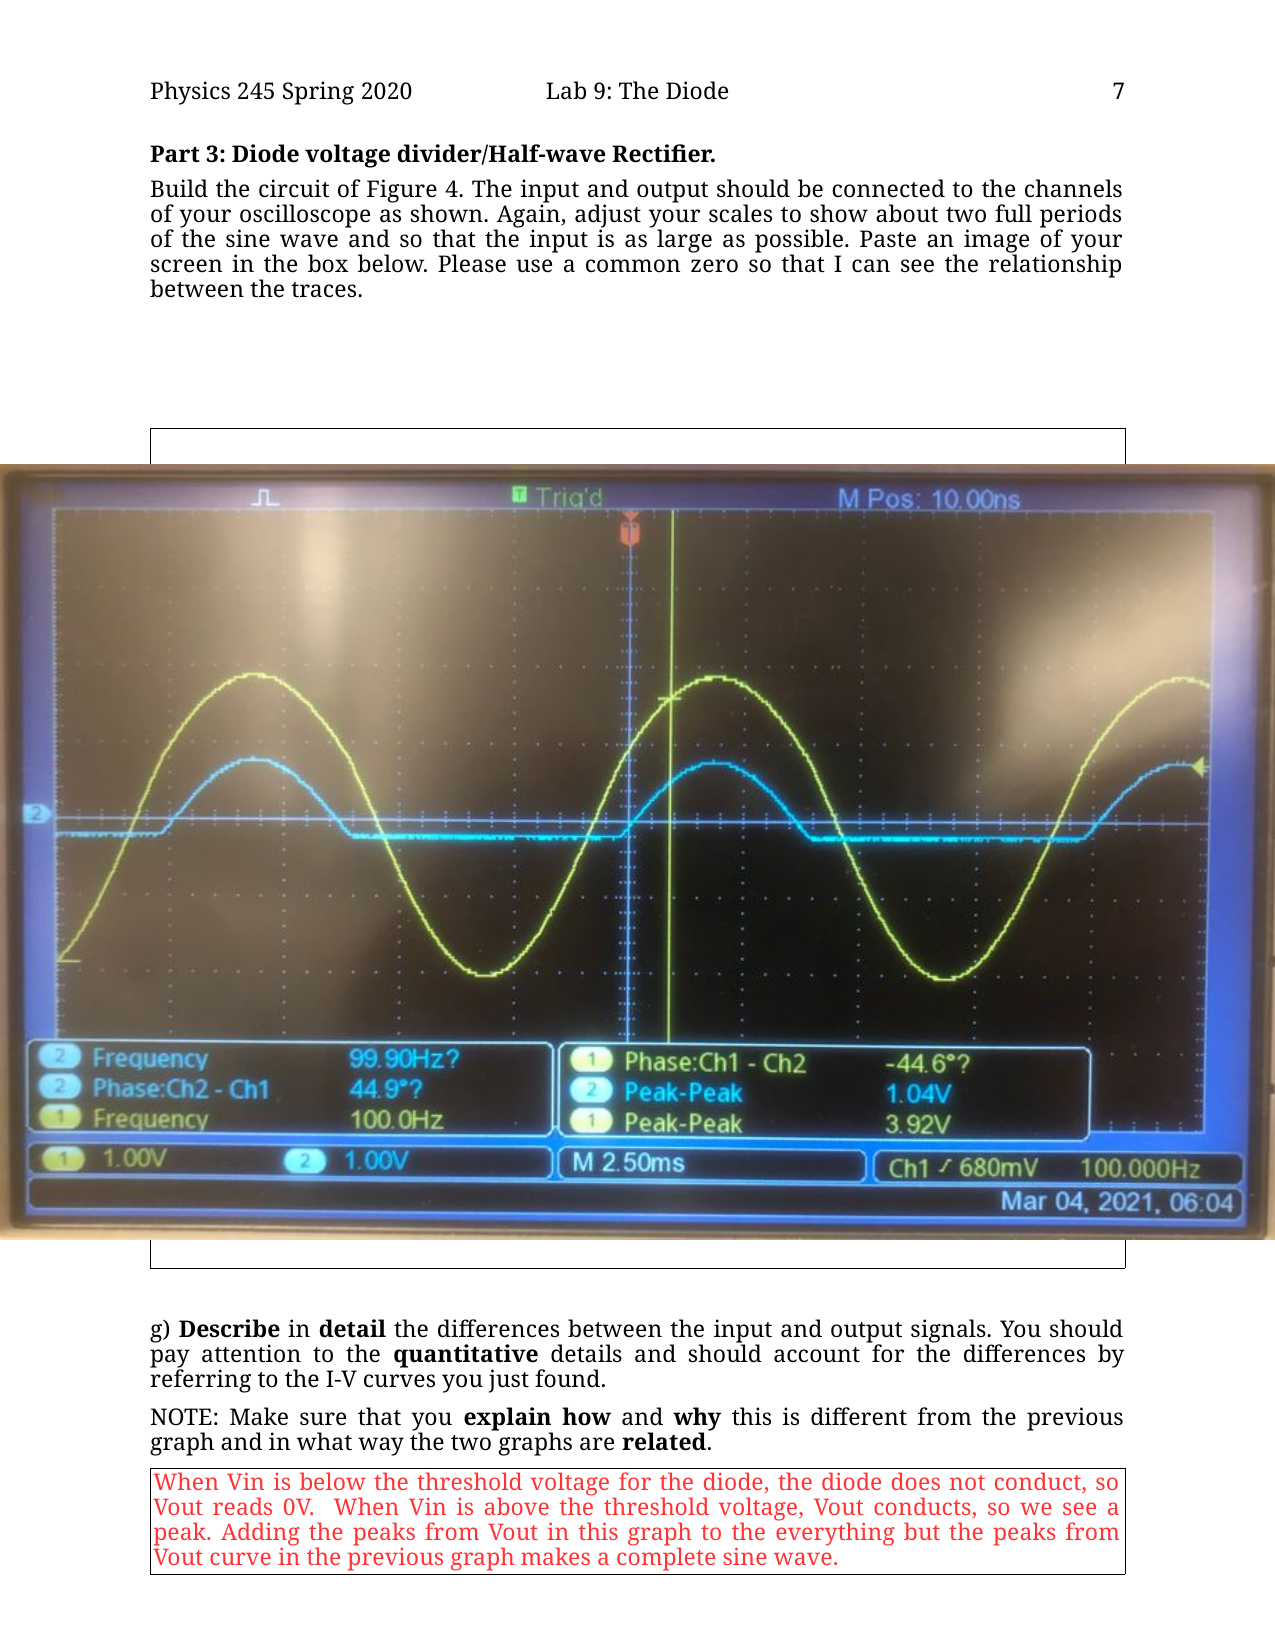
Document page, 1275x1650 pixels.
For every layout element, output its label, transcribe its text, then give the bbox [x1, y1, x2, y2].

subtitle Part 3: Diode voltage divider/Half-wave Rectifier. [150, 142, 1125, 167]
text Build the circuit of Figure 4. The input and output should be connected to the channels of your oscilloscope as shown. Again, adjust your scales to show about two full periods of the sine wave and so that the input is as large as possible. Paste an image of your screen in the box below. Please use a common zero so that I can see the relationship between the traces. [150, 178, 1125, 303]
picture [0, 464, 1275, 1240]
text When Vin is below the threshold voltage for the diode, the diode does not conduct, so Vout reads 0V. When Vin is above the threshold voltage, Vout conducts, so we see a peak. Adding the peaks from Vout in this graph to the everything but the peaks from Vout curve in the previous graph makes a complete sine wave. [151, 1469, 1125, 1574]
text NOTE: Make sure that you explain how and why this is different from the previous graph and in what way the two graphs are related. [150, 1405, 1125, 1455]
text g) Describe in detail the differences between the input and output signals. You should pay attention to the quantitative details and should account for the differences by referring to the I-V curves you just found. [150, 1318, 1125, 1393]
